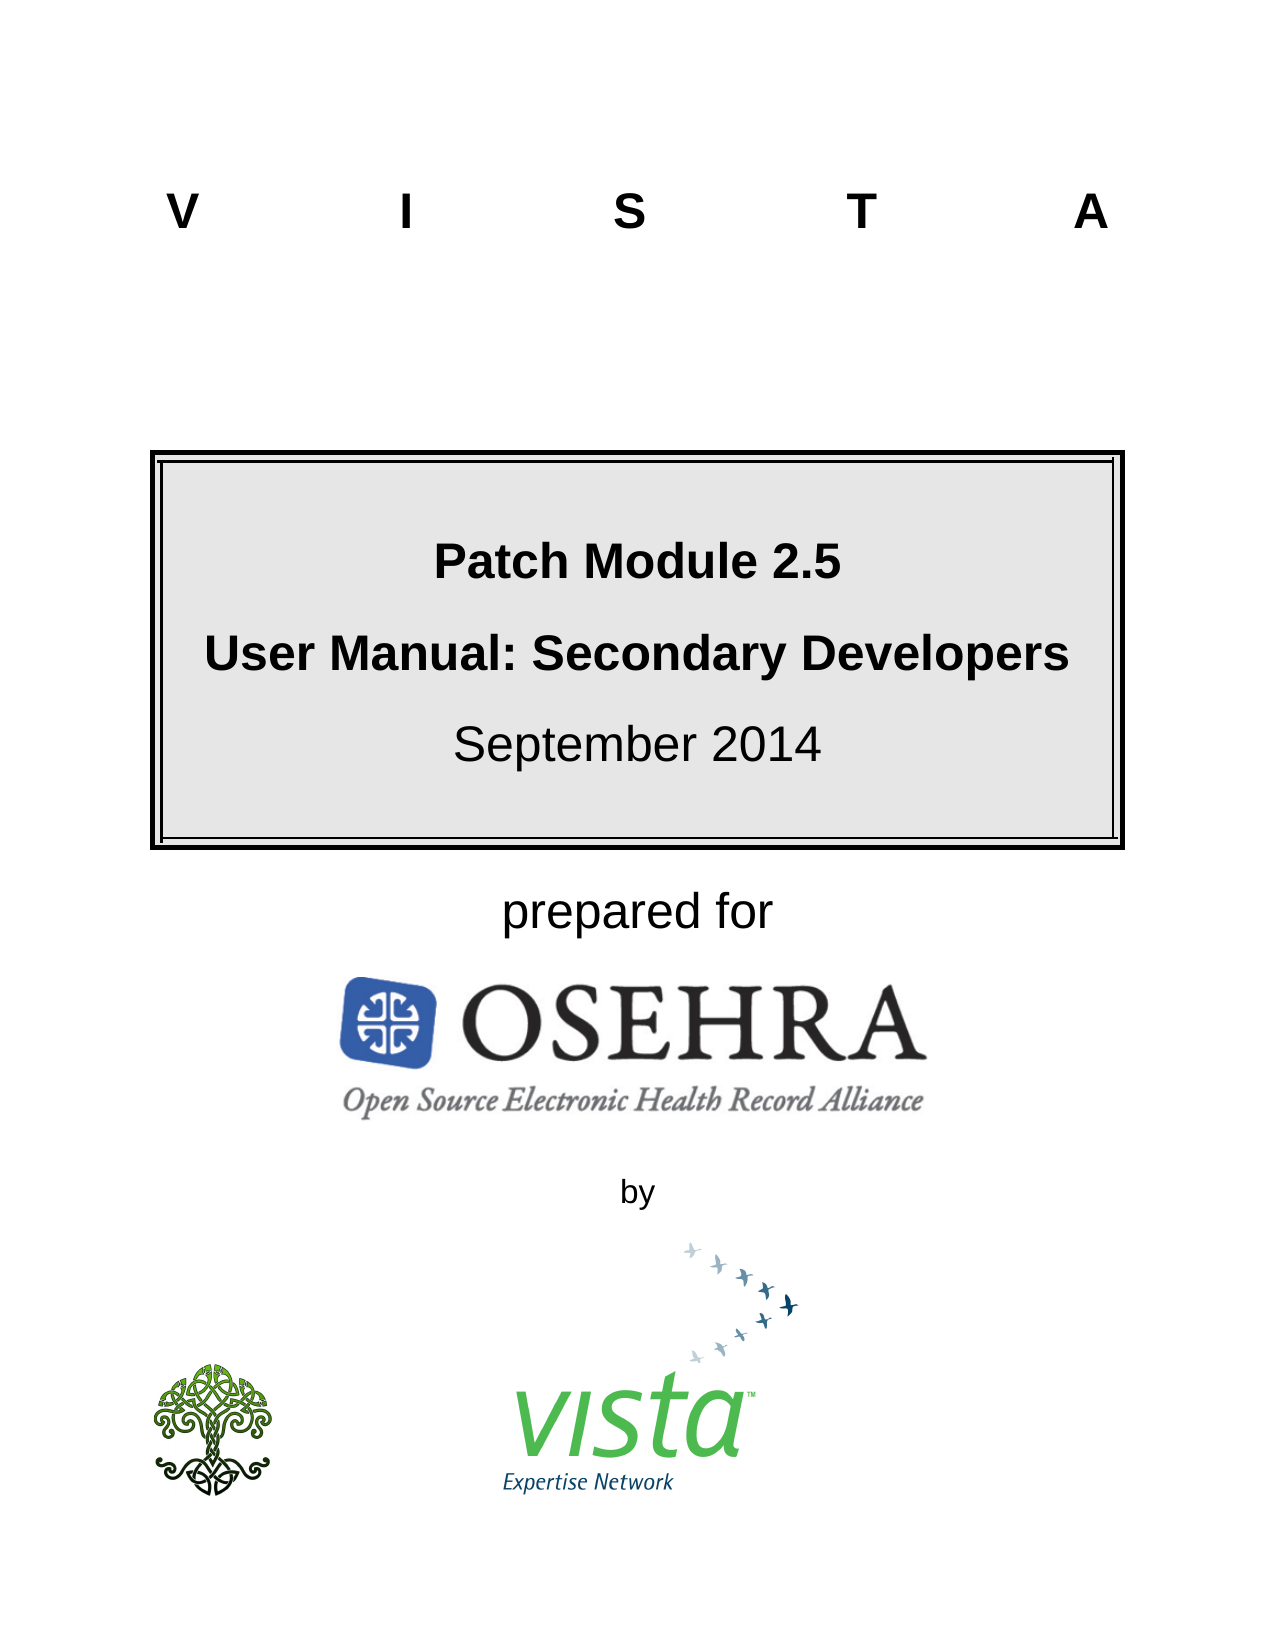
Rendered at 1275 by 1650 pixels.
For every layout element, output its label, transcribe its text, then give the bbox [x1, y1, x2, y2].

picture [153, 1364, 274, 1497]
title Patch Module 2.5 [155, 455, 1120, 542]
title by [150, 1150, 1125, 1217]
title User Manual: Secondary Developers [163, 542, 1112, 633]
picture [501, 1240, 801, 1496]
title September 2014 [155, 633, 1120, 845]
title VISTA [150, 175, 1125, 242]
picture [336, 977, 929, 1135]
title Patch Module 2.5 [163, 463, 1112, 542]
title prepared for [150, 875, 1125, 942]
